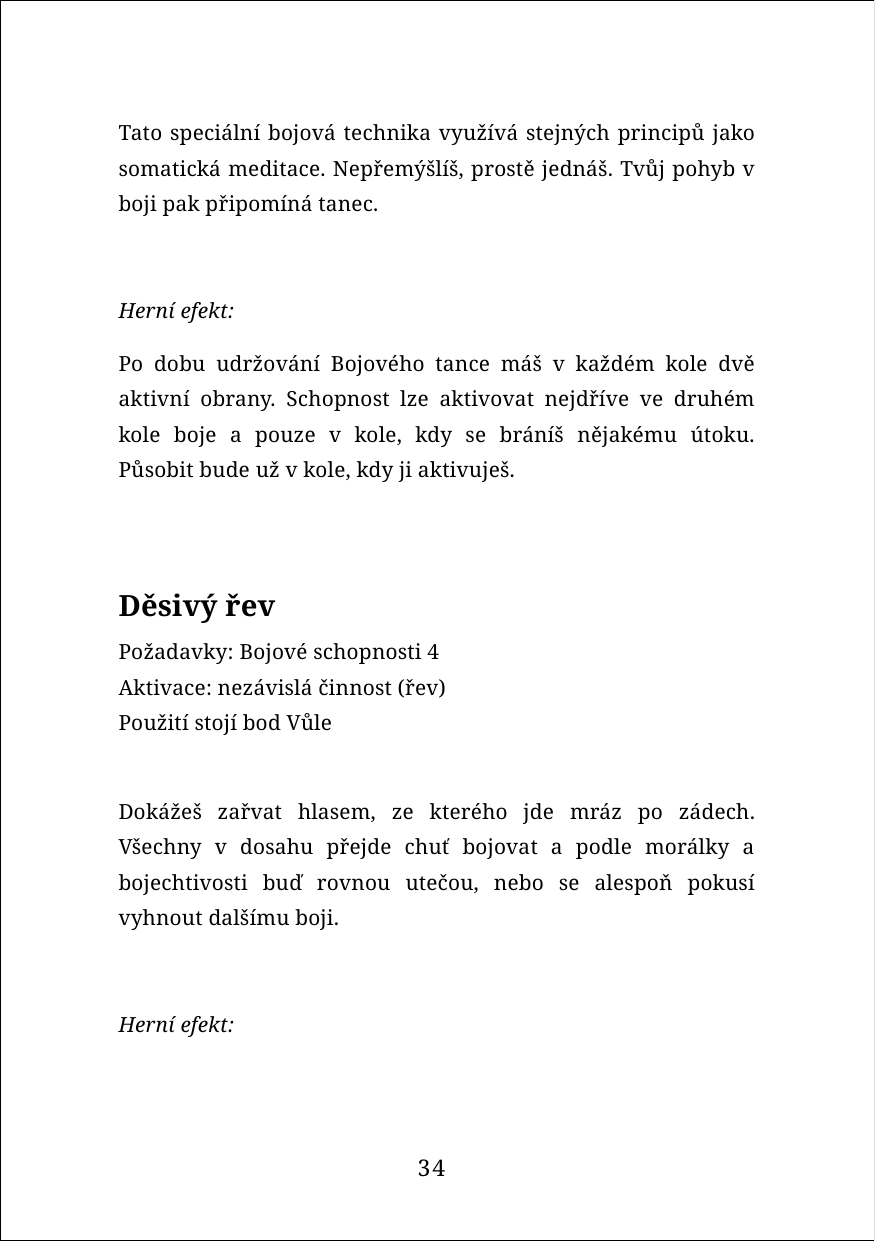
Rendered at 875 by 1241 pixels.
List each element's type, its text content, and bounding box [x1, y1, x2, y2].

text Dokážeš zařvat hlasem, ze kterého jde mráz po zádech. Všechny v dosahu přejde chuť bojovat a podle morálky a bojechtivosti buď rovnou utečou, nebo se alespoň pokusí vyhnout dalšímu boji. [118, 797, 756, 932]
text Herní efekt: [118, 1010, 756, 1038]
subtitle Děsivý řev [118, 586, 756, 625]
text Herní efekt: [118, 296, 756, 324]
text Po dobu udržování Bojového tance máš v každém kole dvě aktivní obrany. Schopnost lze aktivovat nejdříve ve druhém kole boje a pouze v kole, kdy se bráníš nějakému útoku. Působit bude už v kole, kdy ji aktivuješ. [118, 349, 756, 484]
text Požadavky: Bojové schopnosti 4 Aktivace: nezávislá činnost (řev) Použití stojí bod Vůle [118, 637, 756, 772]
text Tato speciální bojová technika využívá stejných principů jako somatická meditace. Nepřemýšlíš, prostě jednáš. Tvůj pohyb v boji pak připomíná tanec. [118, 118, 756, 218]
